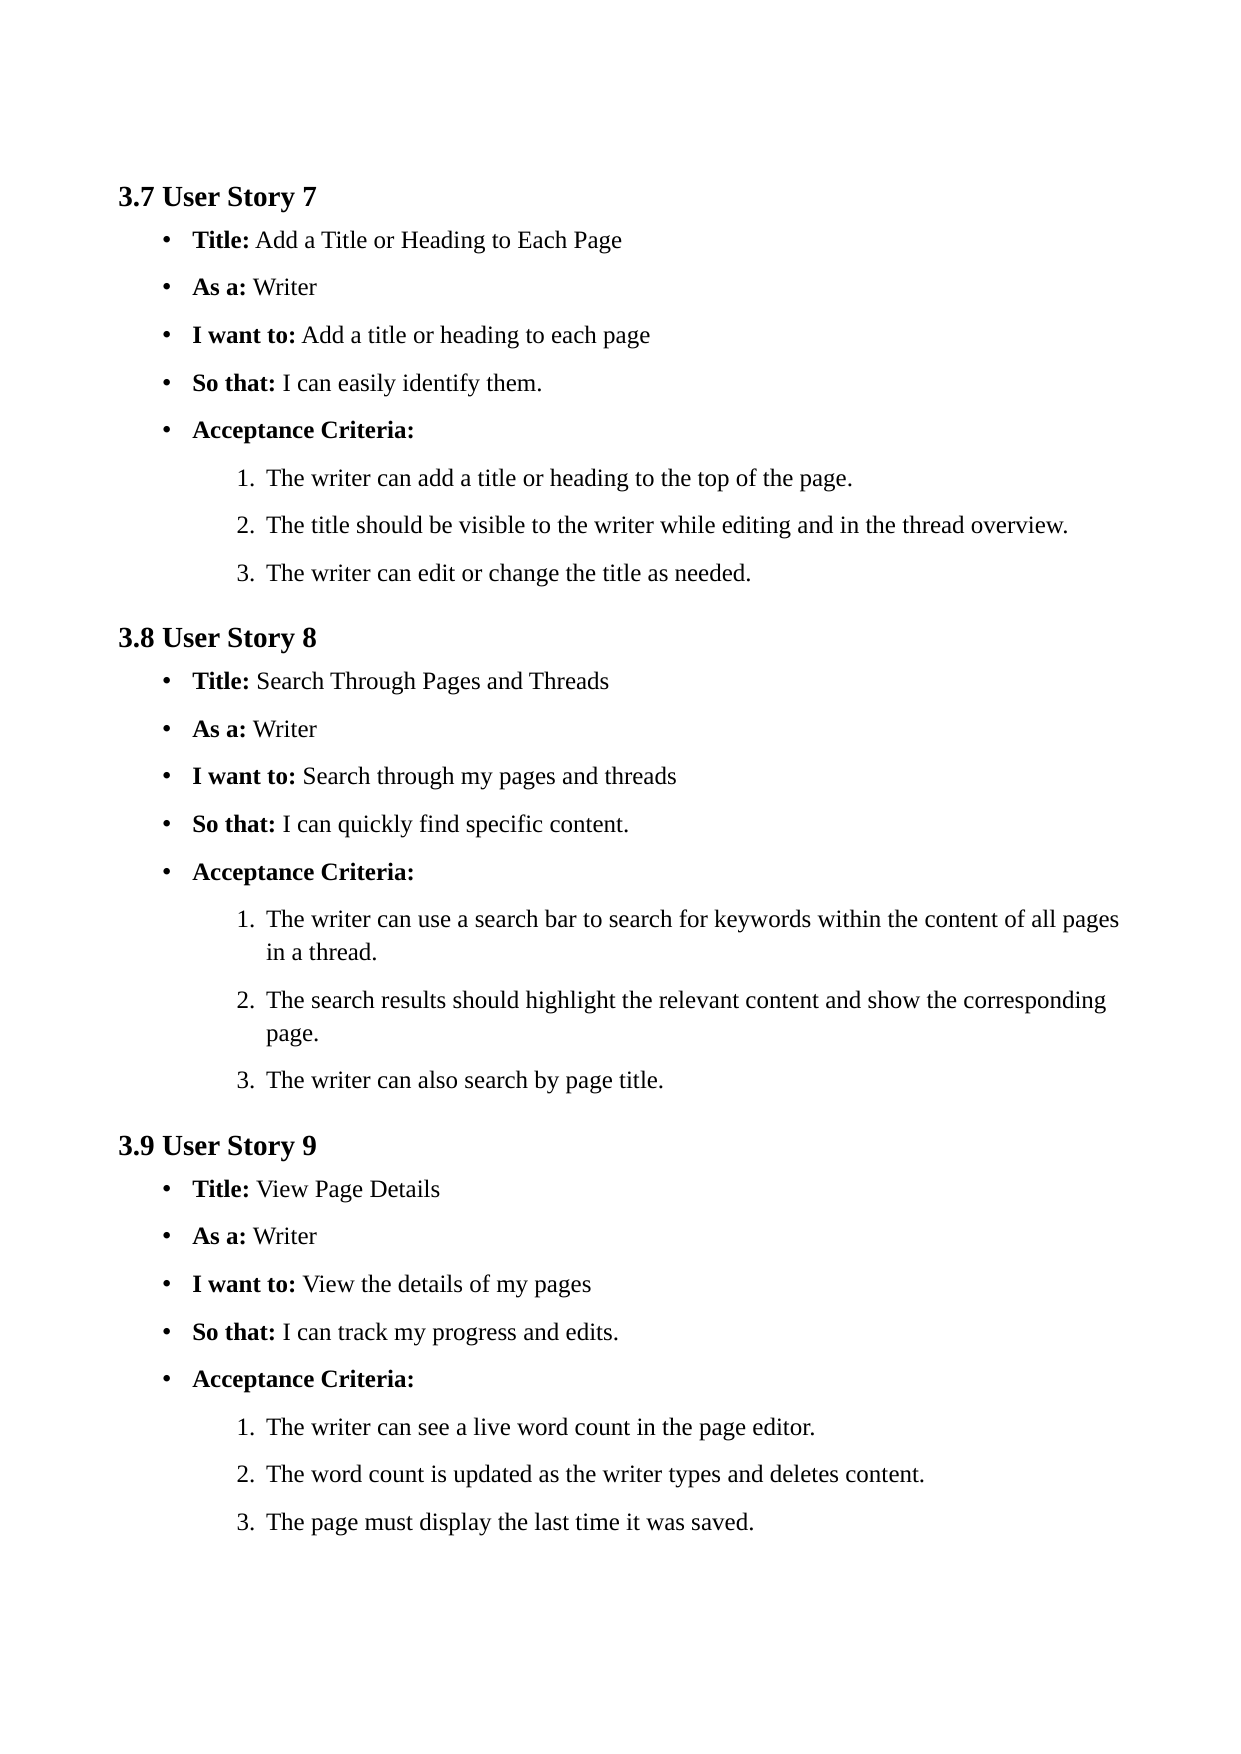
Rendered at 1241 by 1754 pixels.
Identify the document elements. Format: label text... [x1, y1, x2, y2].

list The writer can edit or change the title as needed. [236, 558, 1122, 587]
list The writer can use a search bar to search for keywords within the content of all pages in a thread. [236, 904, 1122, 966]
list The word count is updated as the writer types and deletes content. [236, 1459, 1122, 1488]
subtitle 3.7 User Story 7 [118, 179, 1122, 212]
list The search results should highlight the relevant content and show the corresponding page. [236, 985, 1122, 1047]
list Title: View Page Details [162, 1174, 1122, 1202]
list The title should be visible to the writer while editing and in the thread overview. [236, 510, 1122, 539]
list Acceptance Criteria: [162, 857, 1122, 885]
list I want to: Add a title or heading to each page [162, 320, 1122, 349]
list Title: Search Through Pages and Threads [162, 666, 1122, 695]
list So that: I can track my progress and edits. [162, 1317, 1122, 1345]
list As a: Writer [162, 714, 1122, 743]
list So that: I can easily identify them. [162, 368, 1122, 396]
list The writer can add a title or heading to the top of the page. [236, 463, 1122, 492]
list So that: I can quickly find specific content. [162, 809, 1122, 838]
list As a: Writer [162, 1221, 1122, 1250]
list I want to: View the details of my pages [162, 1269, 1122, 1298]
list Acceptance Criteria: [162, 1364, 1122, 1393]
list Title: Add a Title or Heading to Each Page [162, 225, 1122, 253]
list The writer can also search by page title. [236, 1066, 1122, 1094]
list I want to: Search through my pages and threads [162, 761, 1122, 790]
list Acceptance Criteria: [162, 415, 1122, 444]
subtitle 3.8 User Story 8 [118, 620, 1122, 654]
list The writer can see a live word count in the page editor. [236, 1412, 1122, 1441]
subtitle 3.9 User Story 9 [118, 1128, 1122, 1161]
list As a: Writer [162, 272, 1122, 301]
list The page must display the last time it was saved. [236, 1507, 1122, 1536]
